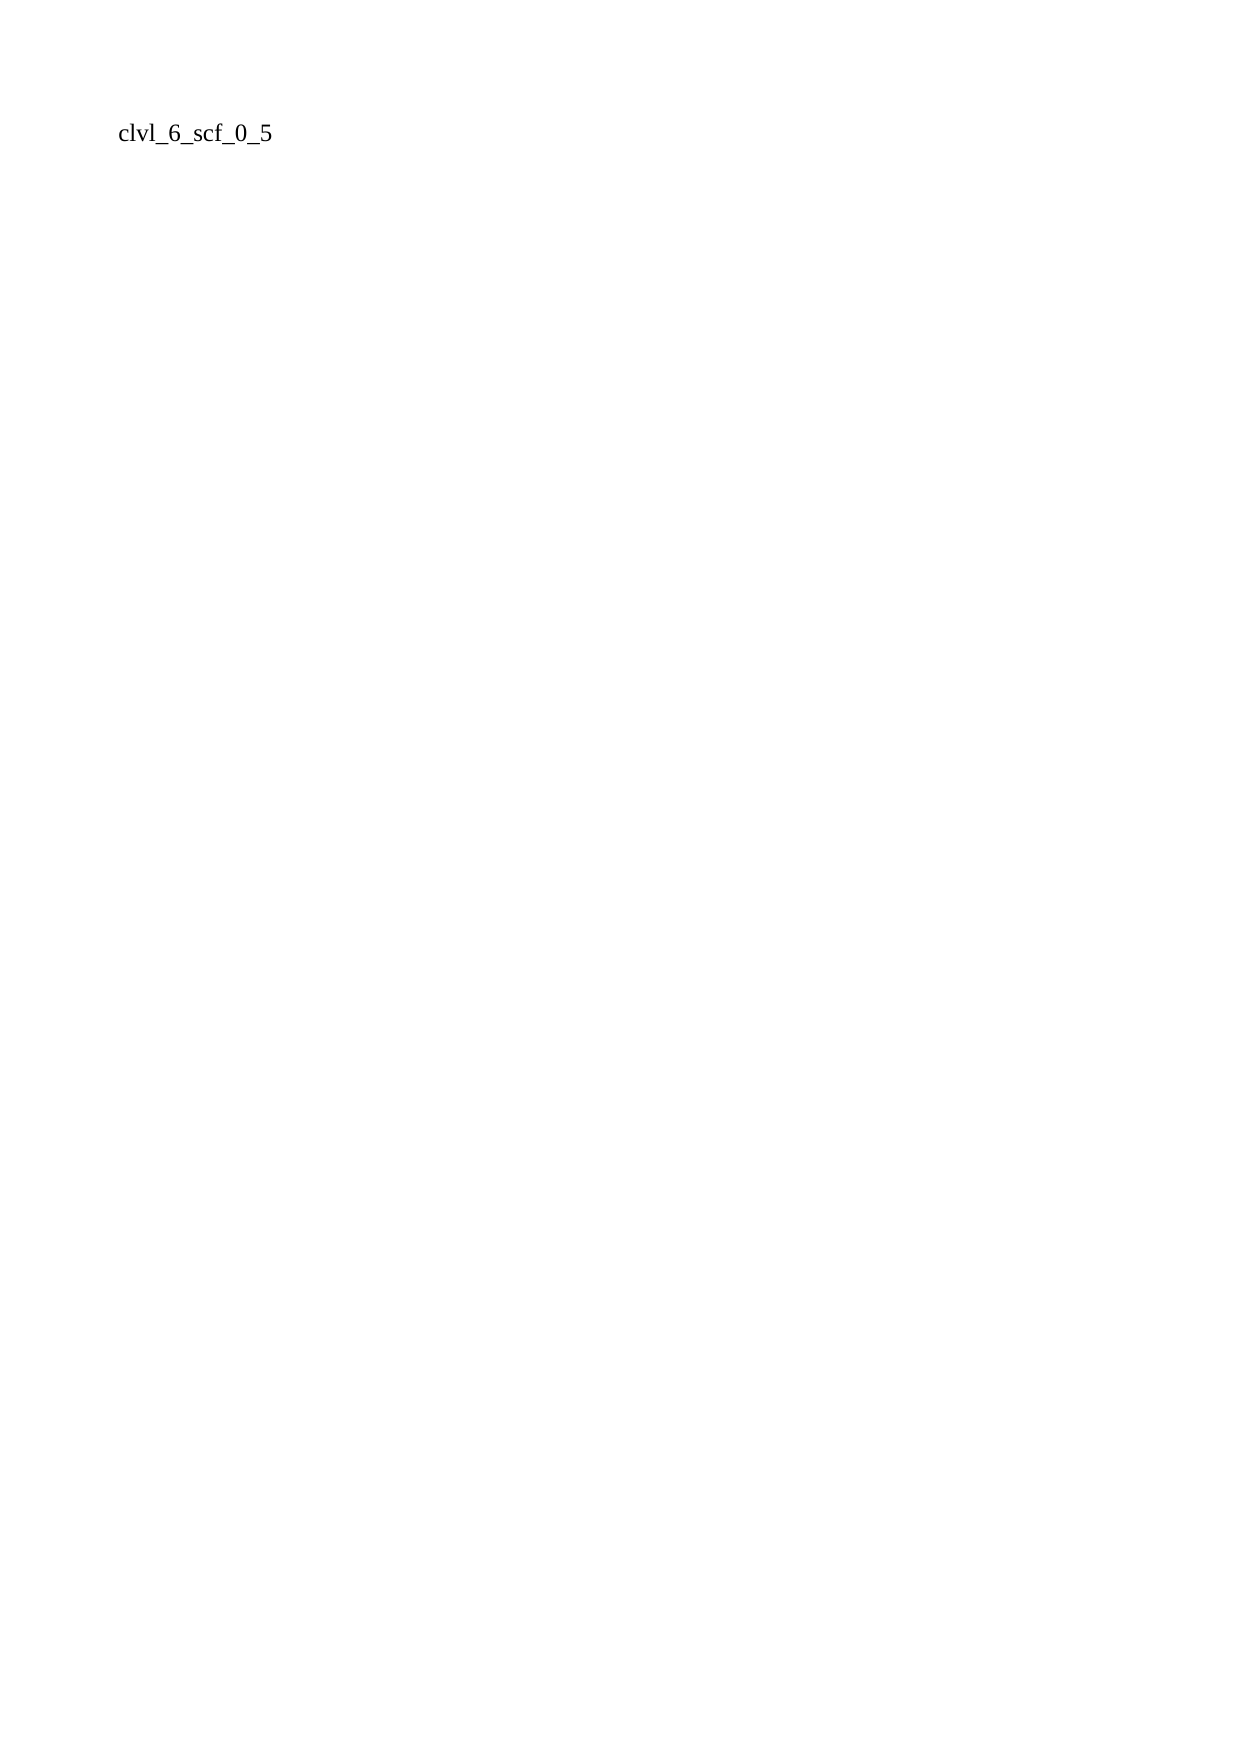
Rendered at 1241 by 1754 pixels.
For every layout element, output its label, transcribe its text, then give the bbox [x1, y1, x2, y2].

text clvl_6_scf_0_5 [118, 118, 1122, 147]
